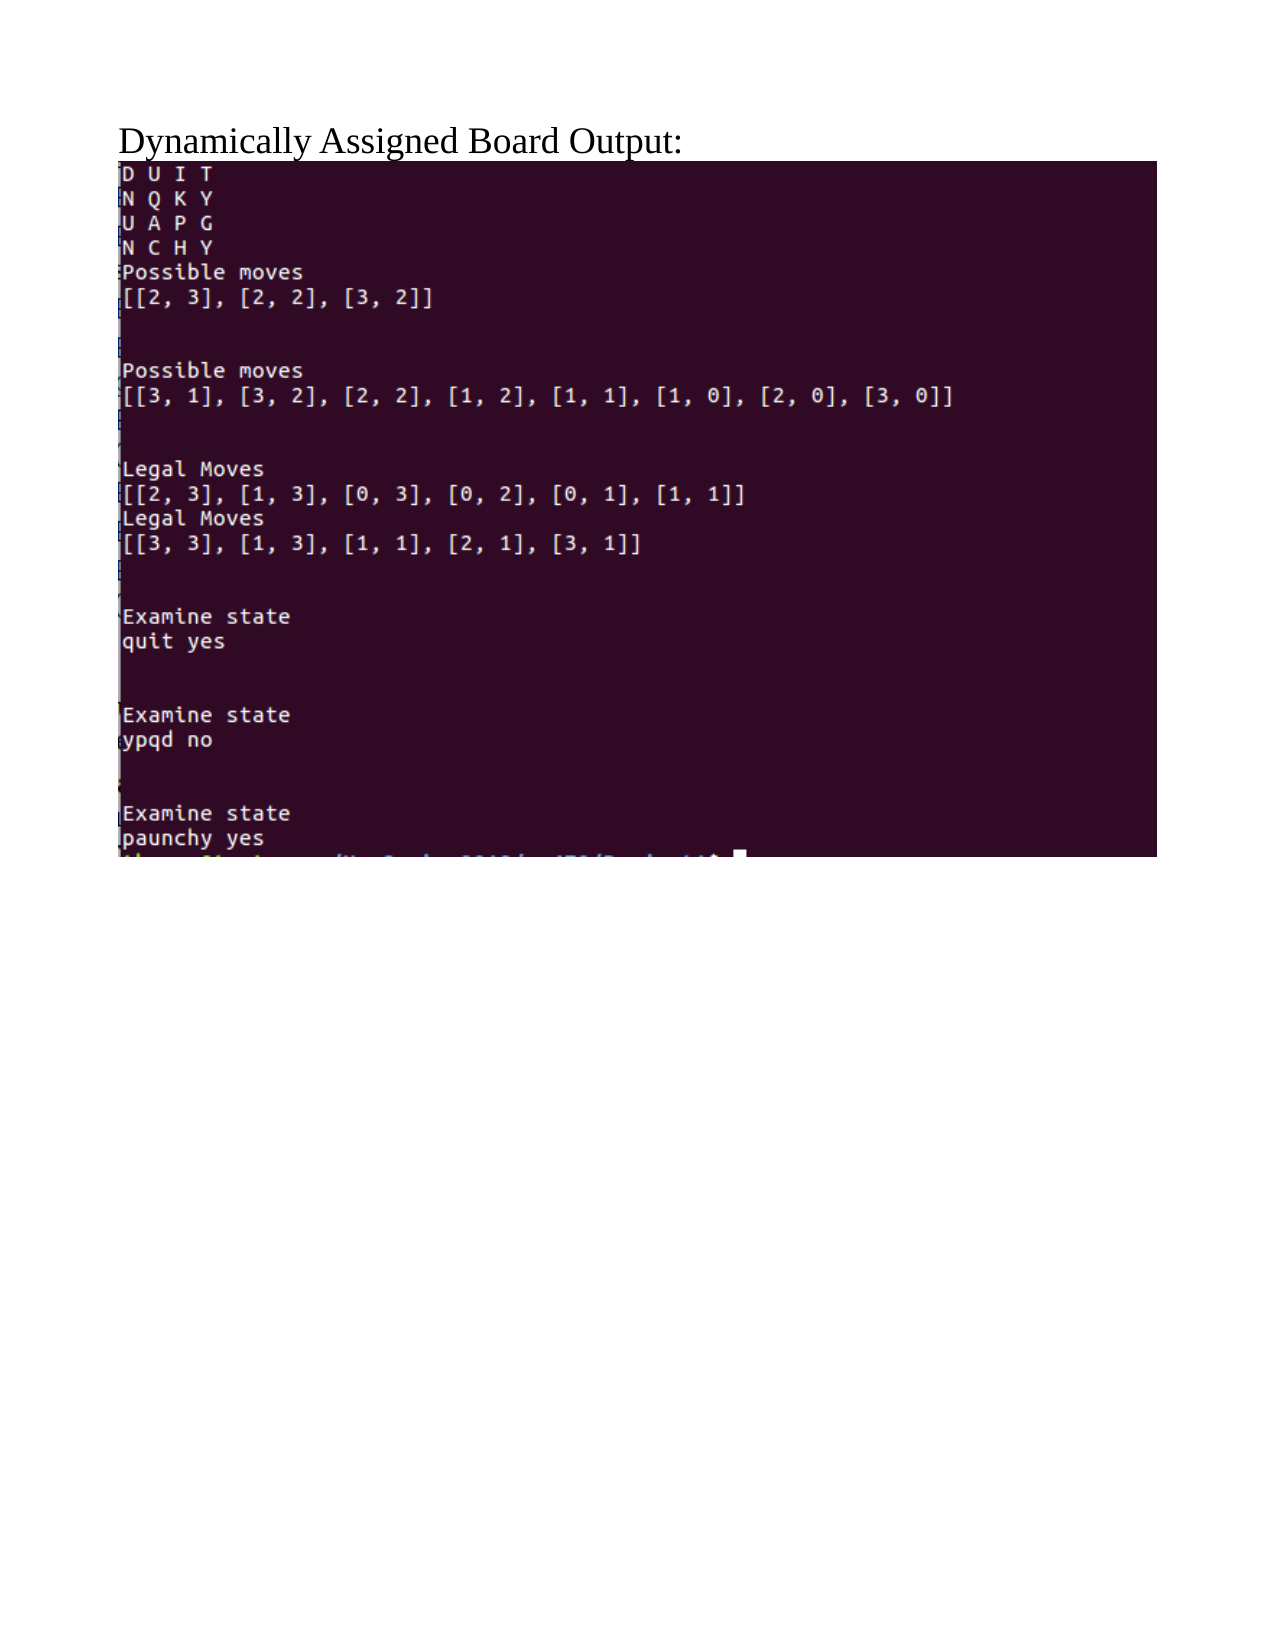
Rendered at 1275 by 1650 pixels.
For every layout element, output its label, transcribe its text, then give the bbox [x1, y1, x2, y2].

picture [118, 161, 1157, 857]
text Dynamically Assigned Board Output: [118, 118, 1157, 161]
